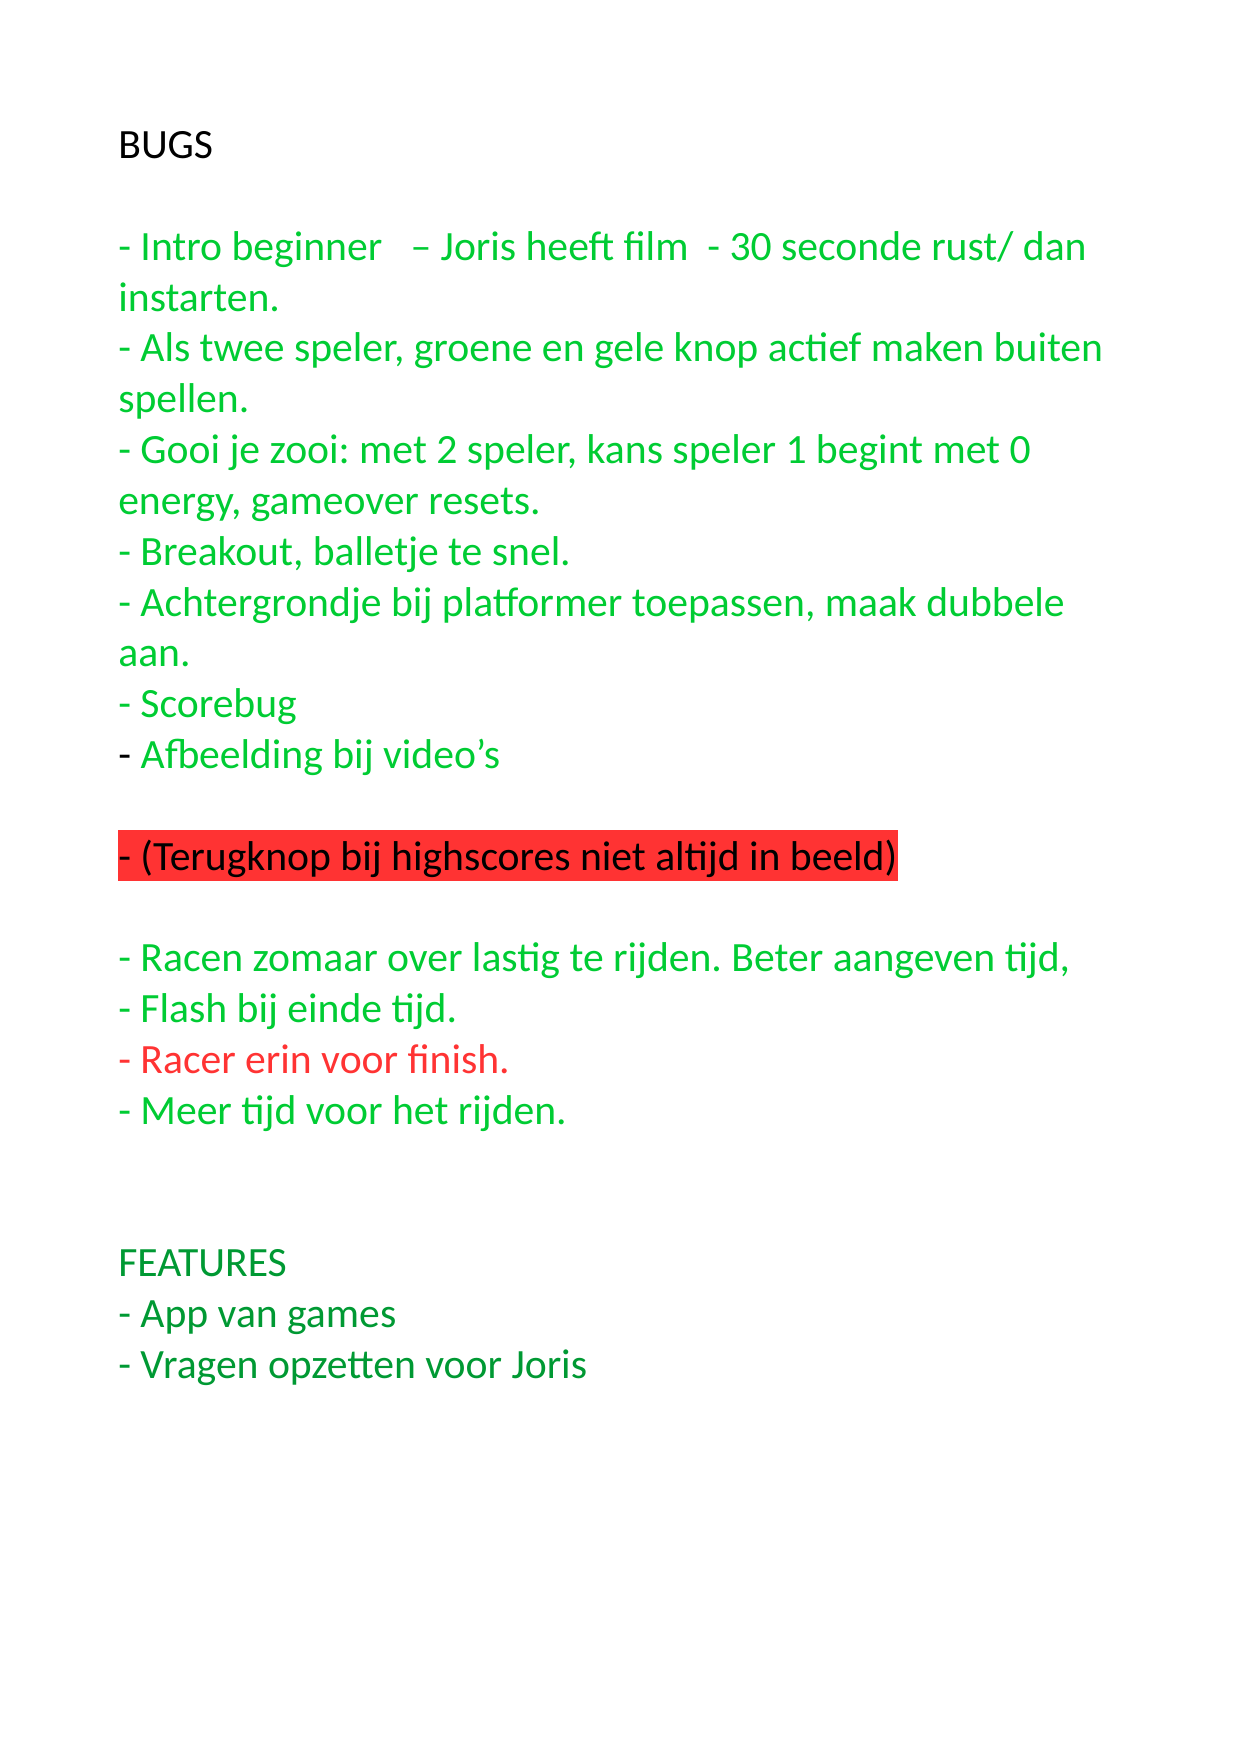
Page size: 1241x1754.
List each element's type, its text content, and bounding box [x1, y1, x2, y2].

text BUGS [118, 118, 1122, 169]
text - Vragen opzetten voor Joris [118, 1338, 1122, 1389]
text - (Terugknop bij highscores niet altijd in beeld) [118, 830, 1122, 881]
text - Intro beginner – Joris heeft film - 30 seconde rust/ dan instarten. [118, 220, 1122, 321]
text - Racer erin voor finish. [118, 1033, 1122, 1084]
text - Scorebug [118, 677, 1122, 728]
text - Gooi je zooi: met 2 speler, kans speler 1 begint met 0 energy, gameover resets. [118, 423, 1122, 525]
text - App van games [118, 1287, 1122, 1338]
text - Flash bij einde tijd. [118, 982, 1122, 1033]
text - Meer tijd voor het rijden. [118, 1084, 1122, 1135]
text - Als twee speler, groene en gele knop actief maken buiten spellen. [118, 321, 1122, 423]
text - Afbeelding bij video’s [118, 728, 1122, 779]
text FEATURES [118, 1236, 1122, 1287]
text - Breakout, balletje te snel. [118, 525, 1122, 576]
text - Racen zomaar over lastig te rijden. Beter aangeven tijd, [118, 931, 1122, 982]
text - Achtergrondje bij platformer toepassen, maak dubbele aan. [118, 576, 1122, 677]
